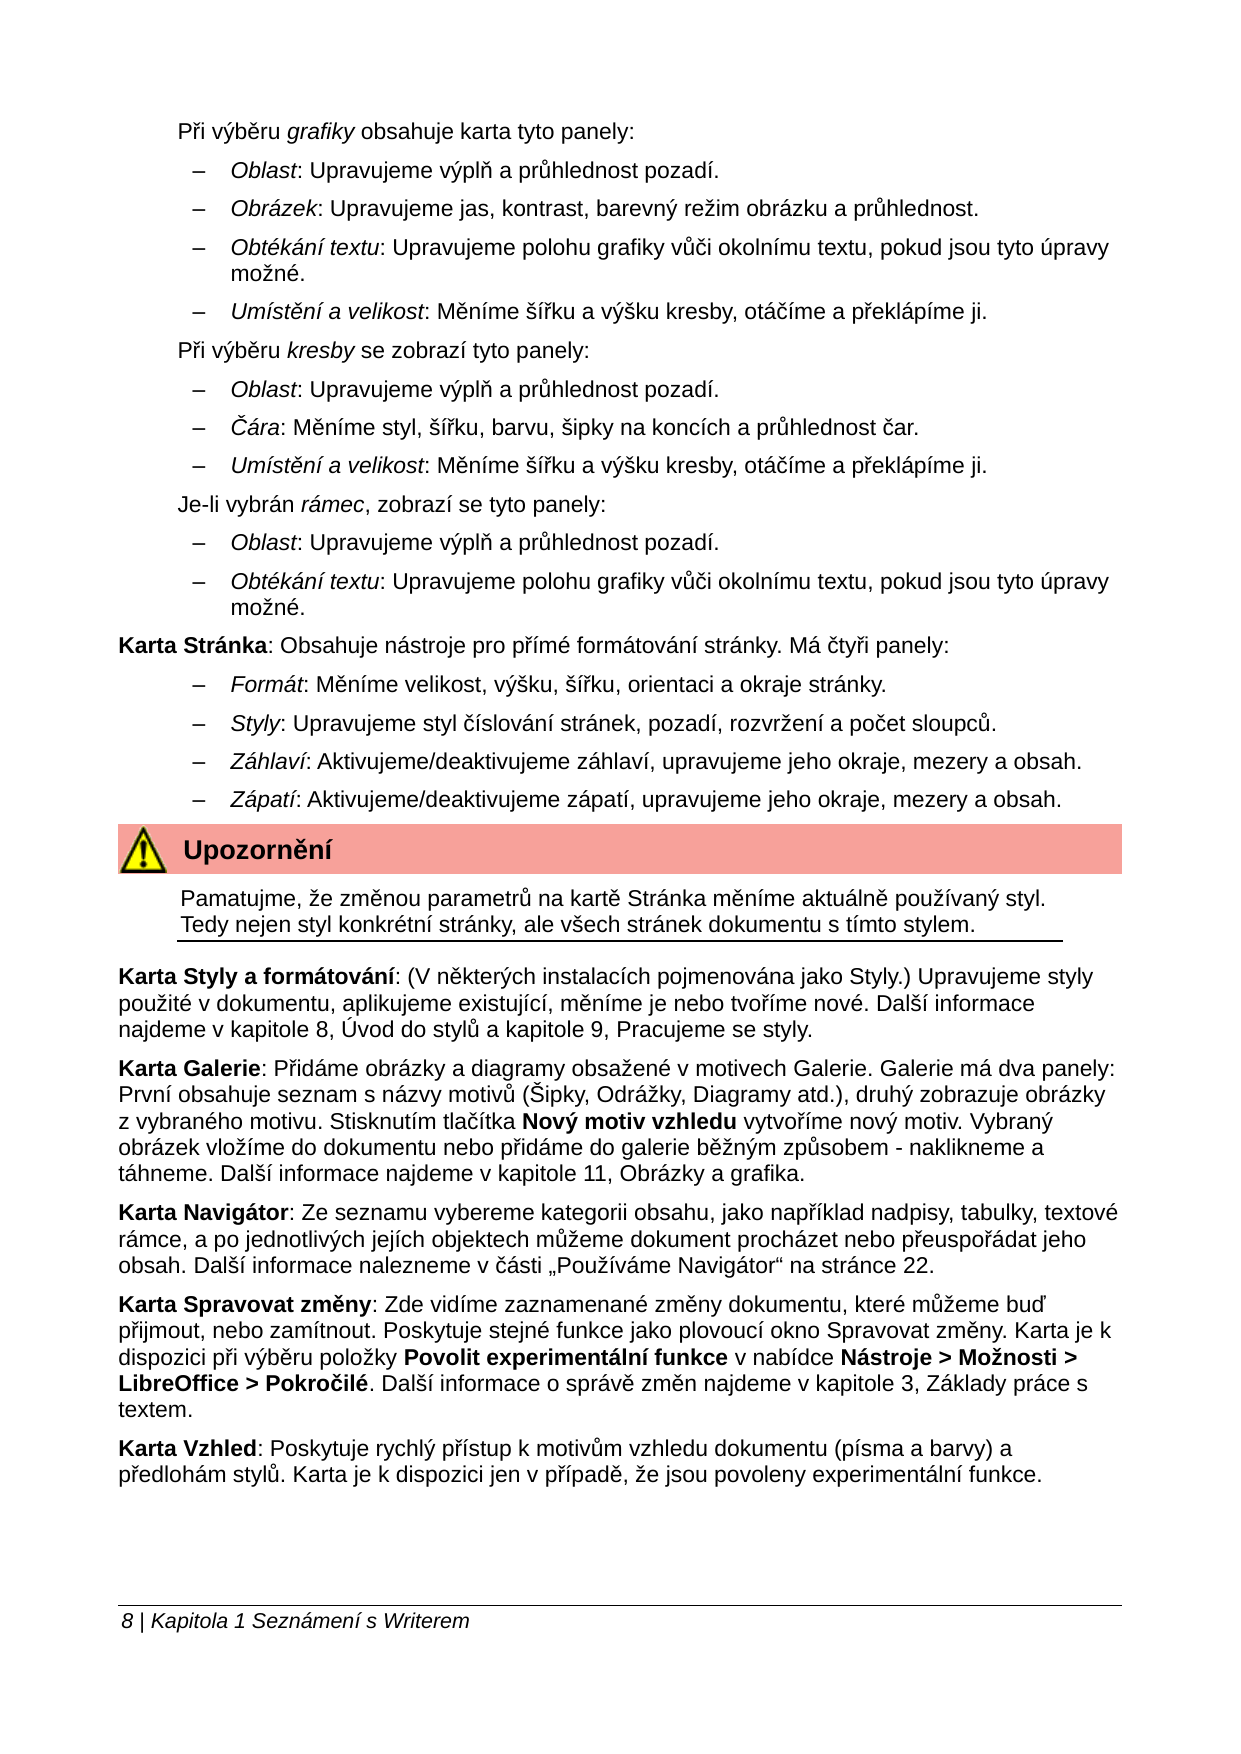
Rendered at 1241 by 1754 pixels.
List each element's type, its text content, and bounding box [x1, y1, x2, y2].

list Formát: Měníme velikost, výšku, šířku, orientaci a okraje stránky. [192, 671, 1122, 698]
text Je-li vybrán rámec, zobrazí se tyto panely: [177, 491, 1122, 517]
text Pamatujme, že změnou parametrů na kartě Stránka měníme aktuálně používaný styl. Tedy nejen styl konkrétní stránky, ale všech stránek dokumentu s tímto stylem. [177, 881, 1063, 940]
text Karta Vzhled: Poskytuje rychlý přístup k motivům vzhledu dokumentu (písma a barvy) a předlohám stylů. Karta je k dispozici jen v případě, že jsou povoleny experimentální funkce. [118, 1435, 1122, 1488]
picture [119, 825, 167, 873]
list Umístění a velikost: Měníme šířku a výšku kresby, otáčíme a překlápíme ji. [192, 452, 1122, 478]
text Karta Styly a formátování: (V některých instalacích pojmenována jako Styly.) Upravujeme styly použité v dokumentu, aplikujeme existující, měníme je nebo tvoříme nové. Další informace najdeme v kapitole 8, Úvod do stylů a kapitole 9, Pracujeme se styly. [118, 963, 1122, 1042]
subtitle Upozornění [118, 824, 1122, 874]
list Styly: Upravujeme styl číslování stránek, pozadí, rozvržení a počet sloupců. [192, 709, 1122, 736]
list Oblast: Upravujeme výplň a průhlednost pozadí. [192, 157, 1122, 183]
text Při výběru kresby se zobrazí tyto panely: [177, 337, 1122, 363]
list Oblast: Upravujeme výplň a průhlednost pozadí. [192, 376, 1122, 402]
text Karta Galerie: Přidáme obrázky a diagramy obsažené v motivech Galerie. Galerie má dva panely: První obsahuje seznam s názvy motivů (Šipky, Odrážky, Diagramy atd.), druhý zobrazuje obrázky z vybraného motivu. Stisknutím tlačítka Nový motiv vzhledu vytvoříme nový motiv. Vybraný obrázek vložíme do dokumentu nebo přidáme do galerie běžným způsobem - naklikneme a táhneme. Další informace najdeme v kapitole 11, Obrázky a grafika. [118, 1055, 1122, 1187]
list Umístění a velikost: Měníme šířku a výšku kresby, otáčíme a překlápíme ji. [192, 298, 1122, 325]
text Karta Stránka: Obsahuje nástroje pro přímé formátování stránky. Má čtyři panely: [118, 632, 1122, 659]
list Oblast: Upravujeme výplň a průhlednost pozadí. [192, 529, 1122, 556]
list Čára: Měníme styl, šířku, barvu, šipky na koncích a průhlednost čar. [192, 414, 1122, 440]
list Obrázek: Upravujeme jas, kontrast, barevný režim obrázku a průhlednost. [192, 195, 1122, 222]
list Obtékání textu: Upravujeme polohu grafiky vůči okolnímu textu, pokud jsou tyto úpravy možné. [192, 234, 1122, 286]
list Záhlaví: Aktivujeme/deaktivujeme záhlaví, upravujeme jeho okraje, mezery a obsah. [192, 748, 1122, 774]
list Obtékání textu: Upravujeme polohu grafiky vůči okolnímu textu, pokud jsou tyto úpravy možné. [192, 568, 1122, 620]
text Karta Spravovat změny: Zde vidíme zaznamenané změny dokumentu, které můžeme buď přijmout, nebo zamítnout. Poskytuje stejné funkce jako plovoucí okno Spravovat změny. Karta je k dispozici při výběru položky Povolit experimentální funkce v nabídce Nástroje > Možnosti > LibreOffice > Pokročilé. Další informace o správě změn najdeme v kapitole 3, Základy práce s textem. [118, 1291, 1122, 1422]
text Karta Navigátor: Ze seznamu vybereme kategorii obsahu, jako například nadpisy, tabulky, textové rámce, a po jednotlivých jejích objektech můžeme dokument procházet nebo přeuspořádat jeho obsah. Další informace nalezneme v části „Používáme navigátor“ na stránce 21. [118, 1199, 1122, 1278]
text Při výběru grafiky obsahuje karta tyto panely: [177, 118, 1122, 144]
list Zápatí: Aktivujeme/deaktivujeme zápatí, upravujeme jeho okraje, mezery a obsah. [192, 786, 1122, 813]
